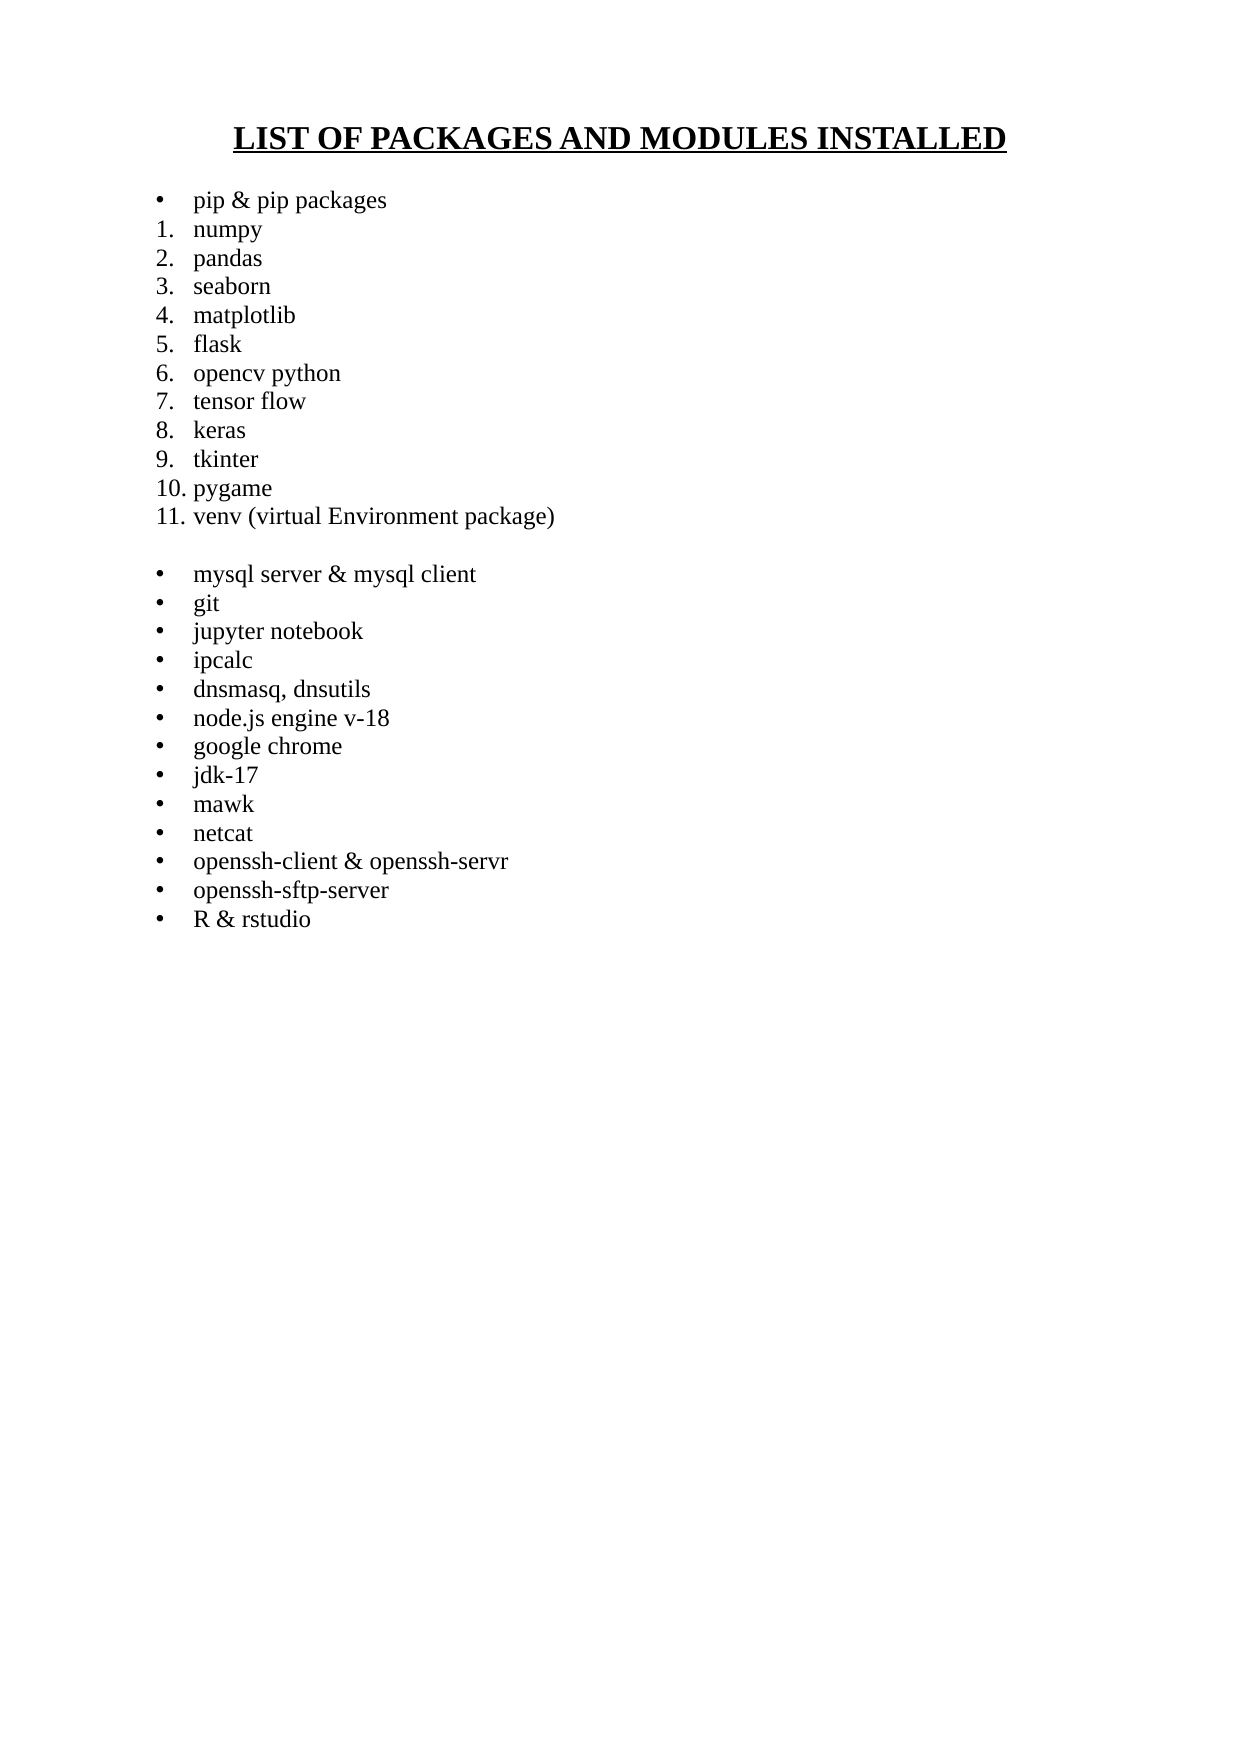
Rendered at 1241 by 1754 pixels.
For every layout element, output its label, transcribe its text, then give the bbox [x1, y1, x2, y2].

list venv (virtual Environment package) [156, 501, 1122, 530]
list flask [156, 329, 1122, 358]
list matplotlib [156, 300, 1122, 329]
list jdk-17 [156, 760, 1122, 789]
list pandas [156, 243, 1122, 271]
list jupyter notebook [156, 616, 1122, 645]
list mysql server & mysql client [156, 559, 1122, 588]
list netcat [156, 818, 1122, 846]
list openssh-client & openssh-servr [156, 846, 1122, 875]
list R & rstudio [156, 904, 1122, 933]
text LIST OF PACKAGES AND MODULES INSTALLED [118, 118, 1122, 156]
list node.js engine v-18 [156, 703, 1122, 731]
list dnsmasq, dnsutils [156, 674, 1122, 703]
list opencv python [156, 358, 1122, 386]
list pip & pip packages [156, 185, 1122, 214]
list openssh-sftp-server [156, 875, 1122, 904]
list numpy [156, 214, 1122, 243]
list tkinter [156, 444, 1122, 473]
list mawk [156, 789, 1122, 818]
list google chrome [156, 731, 1122, 760]
list pygame [156, 473, 1122, 501]
list git [156, 588, 1122, 616]
list tensor flow [156, 386, 1122, 415]
list keras [156, 415, 1122, 444]
list seaborn [156, 271, 1122, 300]
list ipcalc [156, 645, 1122, 674]
